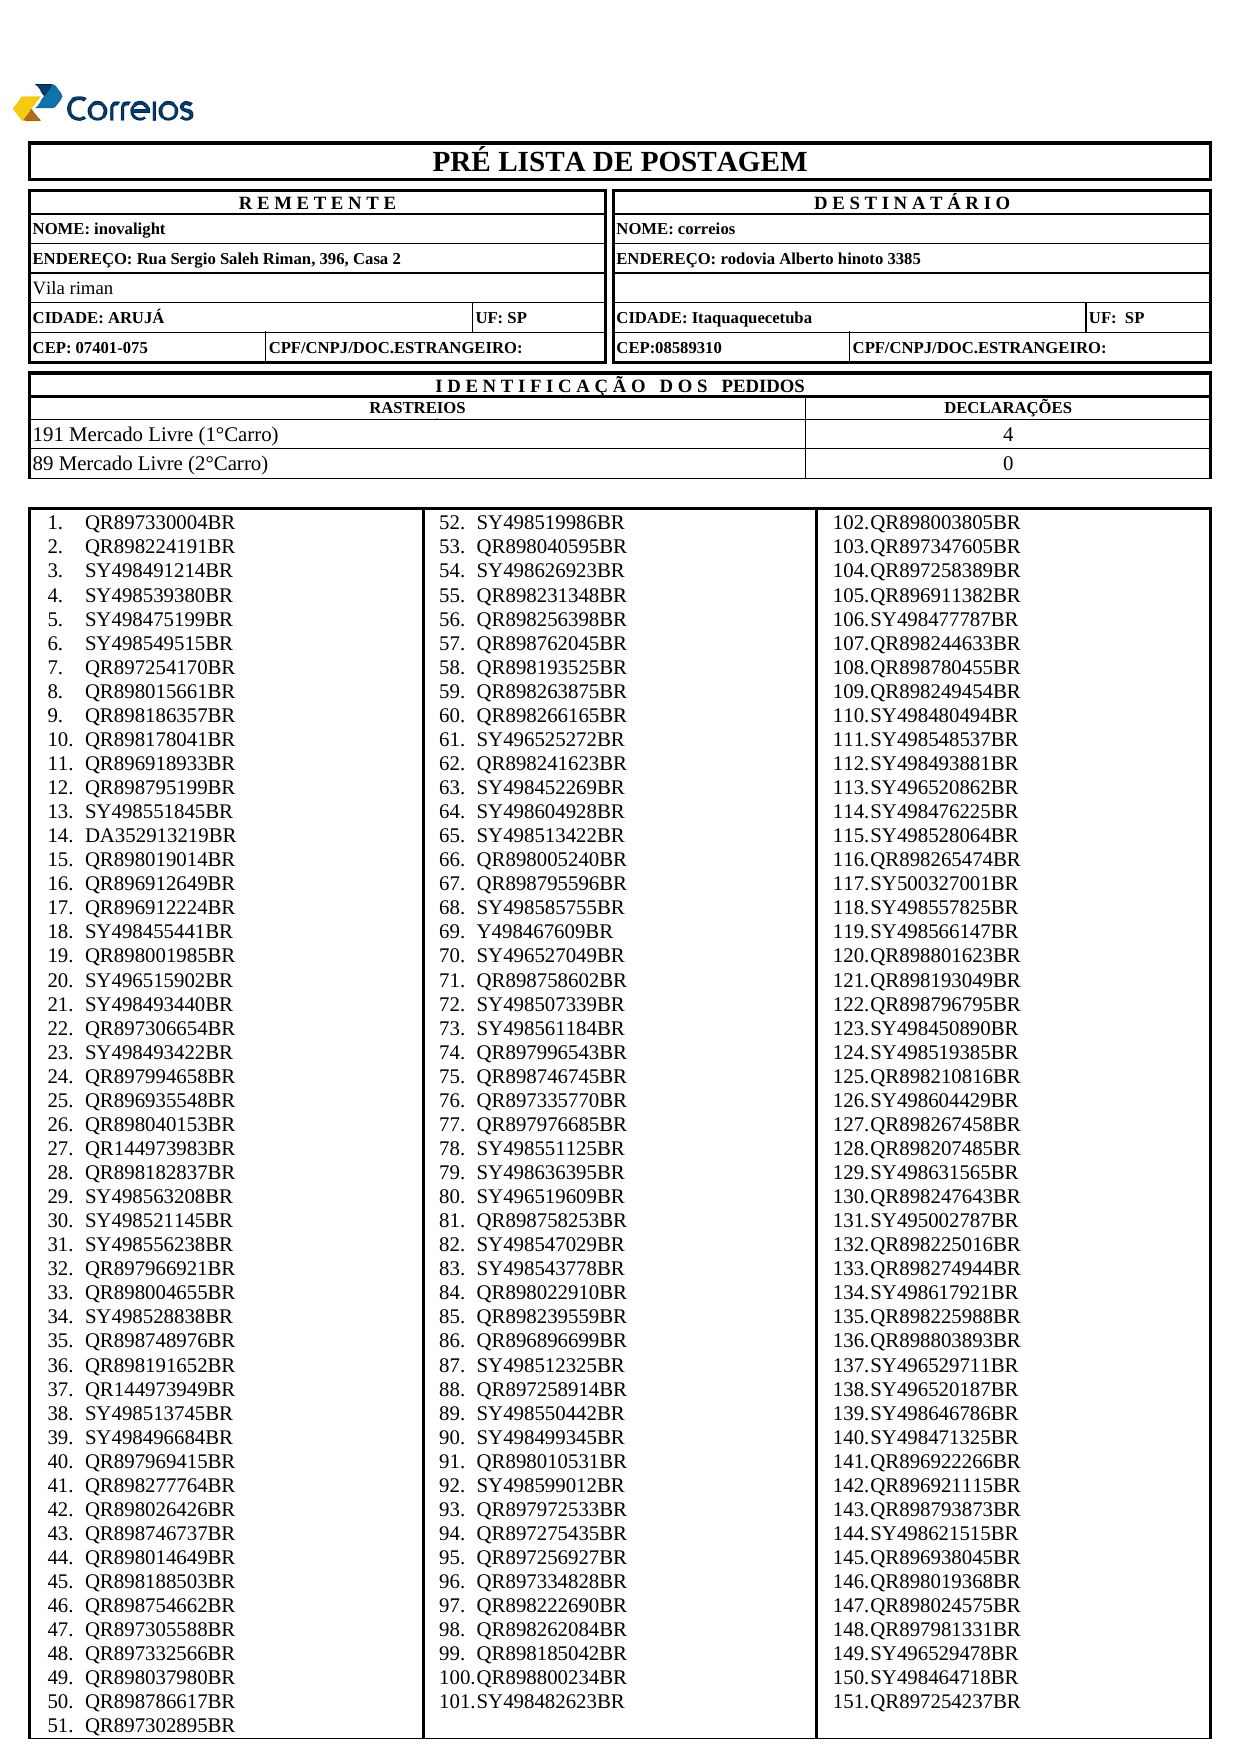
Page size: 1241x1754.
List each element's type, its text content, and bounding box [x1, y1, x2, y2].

table_cell DECLARAÇÕES VALOR [806, 398, 1209, 419]
table_cell CIDADE: Itaquaquecetuba [615, 303, 1085, 331]
table_cell CEP:08589310 [615, 333, 849, 361]
table_cell [208, 479, 229, 507]
table_cell [400, 479, 444, 507]
table_cell [205, 181, 605, 188]
table_cell [370, 479, 400, 507]
table_cell CIDADE: ARUJÁ [31, 303, 472, 331]
table_cell UF: SP [1087, 303, 1209, 331]
table_cell 4 [806, 420, 1209, 448]
table_cell ENDEREÇO: Rua Sergio Saleh Riman, 396, Casa 2 [31, 244, 604, 272]
table_cell [1086, 479, 1211, 507]
table_header PRÉ LISTA DE POSTAGEM [205, 145, 1209, 178]
table_cell Vila riman [31, 274, 604, 302]
table_cell 191 Mercado Livre (1°Carro) [31, 420, 805, 448]
table_cell RASTREIOS CONTEÚDO [31, 398, 805, 419]
table_cell [1058, 479, 1086, 507]
table_cell D E S T I N A T Á R I O [615, 192, 1209, 213]
table_cell ENDEREÇO: rodovia Alberto hinoto 3385 [615, 244, 1209, 272]
table_cell [605, 181, 613, 188]
table_cell [613, 181, 1211, 188]
table_cell [444, 479, 653, 507]
table_cell [680, 479, 805, 507]
table_cell CPF/CNPJ/DOC.ESTRANGEIRO: [850, 333, 1209, 361]
table_cell [850, 479, 1058, 507]
table_cell CPF/CNPJ/DOC.ESTRANGEIRO: [266, 333, 604, 361]
table_cell [653, 479, 680, 507]
table_cell [615, 274, 1209, 302]
table_cell [30, 361, 1211, 371]
table_cell NOME: correios [615, 215, 1209, 243]
table_cell [200, 479, 208, 507]
table_cell 89 Mercado Livre (2°Carro) [31, 449, 805, 478]
table_cell QR898003805BR QR897347605BR QR897258389BR QR896911382BR SY498477787BR QR898244633BR QR898780455BR QR898249454BR SY498480494BR SY498548537BR SY498493881BR SY496520862BR SY498476225BR SY498528064BR QR898265474BR SY500327001BR SY498557825BR SY498566147BR QR898801623BR QR898193049BR QR898796795BR SY498450890BR SY498519385BR QR898210816BR SY498604429BR QR898267458BR QR898207485BR SY498631565BR QR898247643BR SY495002787BR QR898225016BR QR898274944BR SY498617921BR QR898225988BR QR898803893BR SY496529711BR SY496520187BR SY498646786BR SY498471325BR QR896922266BR QR896921115BR QR898793873BR SY498621515BR QR896938045BR QR898019368BR QR898024575BR QR897981331BR SY496529478BR SY498464718BR QR897254237BR Qr898825505br Qr899213371br Qr899213898br Qr899549322br Sy500334603br Sy500405225br Qr899233606br Qr898818796br Qr899211486br Qr898841242br Qr898815361br Qr899164976br Sy500398379br Sy500333126br Sy500406177br Sy500400982br Qr898832237br Sy500334824br Qr898006611br Sy500355625br Sy500339755br Qr899195783br Qr899190463br Sy500411764br Sy498489215br Qr899511945br Qr897993414br Qr899221497br Qr899152301br Sy500331496br Sy498476804br Sy500409709br Qr898816733br Qr897325551br Sy500373111br [818, 510, 1209, 1737]
table_cell NOME: inovalight [31, 215, 604, 243]
table_cell 0 [806, 449, 1209, 478]
table_cell QR897330004BR QR898224191BR SY498491214BR SY498539380BR SY498475199BR SY498549515BR QR897254170BR QR898015661BR QR898186357BR QR898178041BR QR896918933BR QR898795199BR SY498551845BR DA352913219BR QR898019014BR QR896912649BR QR896912224BR SY498455441BR QR898001985BR SY496515902BR SY498493440BR QR897306654BR SY498493422BR QR897994658BR QR896935548BR QR898040153BR QR144973983BR QR898182837BR SY498563208BR SY498521145BR SY498556238BR QR897966921BR QR898004655BR SY498528838BR QR898748976BR QR898191652BR QR144973949BR SY498513745BR SY498496684BR QR897969415BR QR898277764BR QR898026426BR QR898746737BR QR898014649BR QR898188503BR QR898754662BR QR897305588BR QR897332566BR QR898037980BR QR898786617BR QR897302895BR SY498552987BR QR898224262BR QR144974003BR QR898041383BR QR898229273BR QR897283057BR SY496510088BR QR898794162BR SY498513609BR SY498566867BR SY498560419BR QR897343745BR QR897315435BR QR898034229BR QR898059530BR QR898786890BR SY498525584BR QR898773397BR QR898762575BR QR897989162BR SY498510050BR QR898191198BR QR898186445BR QR898198973BR QR898247263BR QR898783195BR SY498526960BR SY498525672BR QR897283128BR SY498563415BR QR898275159BR QR898229389BR QR898202593BR SY498453661BR SY498644856BR SY498501628BR QR898058477BR QR898055025BR QR898056799BR QR898179118BR Qr899503745br Qr899191013br Sy500337803br Sy500409641br Qr899241987br Qr898254940br Sy500370971br [31, 510, 422, 1737]
table_cell [30, 479, 67, 507]
table_cell [357, 479, 370, 507]
table_cell UF: SP [473, 303, 604, 331]
table_cell [229, 479, 357, 507]
table_cell [67, 479, 200, 507]
table_cell [805, 479, 849, 507]
table_cell CEP: 07401-075 [31, 333, 265, 361]
table_cell I D E N T I F I C A Ç Ã O D O S PEDIDOS [31, 375, 1209, 395]
table_cell [607, 189, 612, 361]
table_cell SY498519986BR QR898040595BR SY498626923BR QR898231348BR QR898256398BR QR898762045BR QR898193525BR QR898263875BR QR898266165BR SY496525272BR QR898241623BR SY498452269BR SY498604928BR SY498513422BR QR898005240BR QR898795596BR SY498585755BR Y498467609BR SY496527049BR QR898758602BR SY498507339BR SY498561184BR QR897996543BR QR898746745BR QR897335770BR QR897976685BR SY498551125BR SY498636395BR SY496519609BR QR898758253BR SY498547029BR SY498543778BR QR898022910BR QR898239559BR QR896896699BR SY498512325BR QR897258914BR SY498550442BR SY498499345BR QR898010531BR SY498599012BR QR897972533BR QR897275435BR QR897256927BR QR897334828BR QR898222690BR QR898262084BR QR898185042BR QR898800234BR SY498482623BR Qr899237245br Qr899161436br Qr898840896br Qr898843813br Qr898828382br Sy500393408br Sy500363613br Qr898837985br Sy500393218br Qr899212535br Qr899205675br Qr899198878br Qr898836724br Sy500380126br Qr898833847br Qr899193249br Sy500365089br Qr899162913br Qr898818615br Sy500363423br Qr899500559br Qr899164295br Qr899151589br Qr899157119br Qr899206693br Sy500423555br Qr899177467br Qr899506830br Sy500362312br Qr898827475br Qr899157578br Qr899221205br Sy500327179br Qr899508288br Sy493354463br Qr898054197br Sy498587155br Qr898825783br Sy500339852br Sy500395721br Sy500338865br Qr899183175br Qr899484842br Sy500351495br Qr898840984br Qr898835074br Qr899216523br [425, 510, 815, 1737]
table_cell R E M E T E N T E [31, 192, 604, 213]
